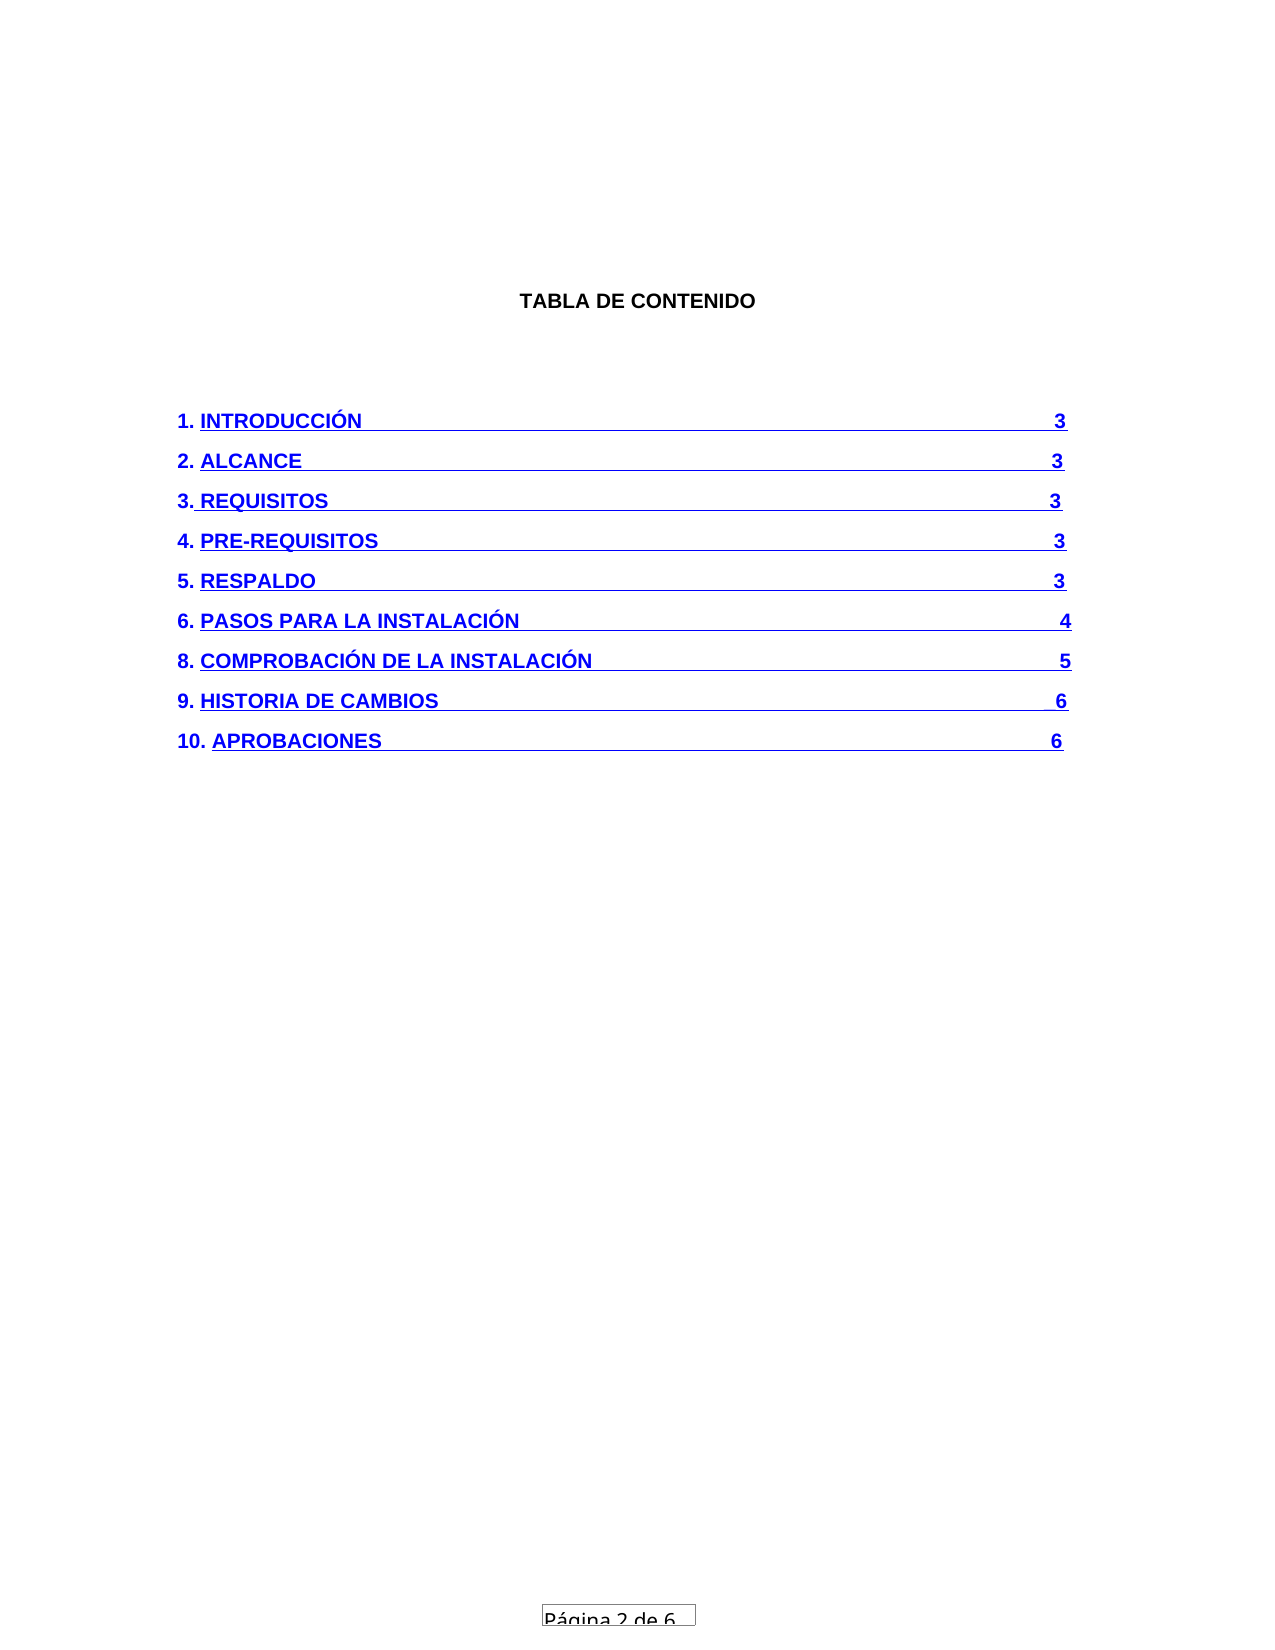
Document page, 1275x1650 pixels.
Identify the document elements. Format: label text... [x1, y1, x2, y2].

text 10. aprobaciones 6 [177, 729, 1098, 753]
text 3. Requisitos 3 [177, 489, 1098, 513]
text 5. RESPALDO 3 [177, 569, 1098, 593]
text TABLA DE CONTENIDO [177, 289, 1098, 313]
text 1. introducción 3 [177, 409, 1098, 433]
text 6. PASOS PARA LA INSTALACIÓN 4 [177, 609, 1098, 633]
text 8. Comprobación de la instalación 5 [177, 649, 1098, 673]
text 4. Pre-requisitos 3 [177, 529, 1098, 553]
text 9. Historia de cambios _6 [177, 689, 1098, 713]
text 2. ALCANCE 3 [177, 449, 1098, 473]
